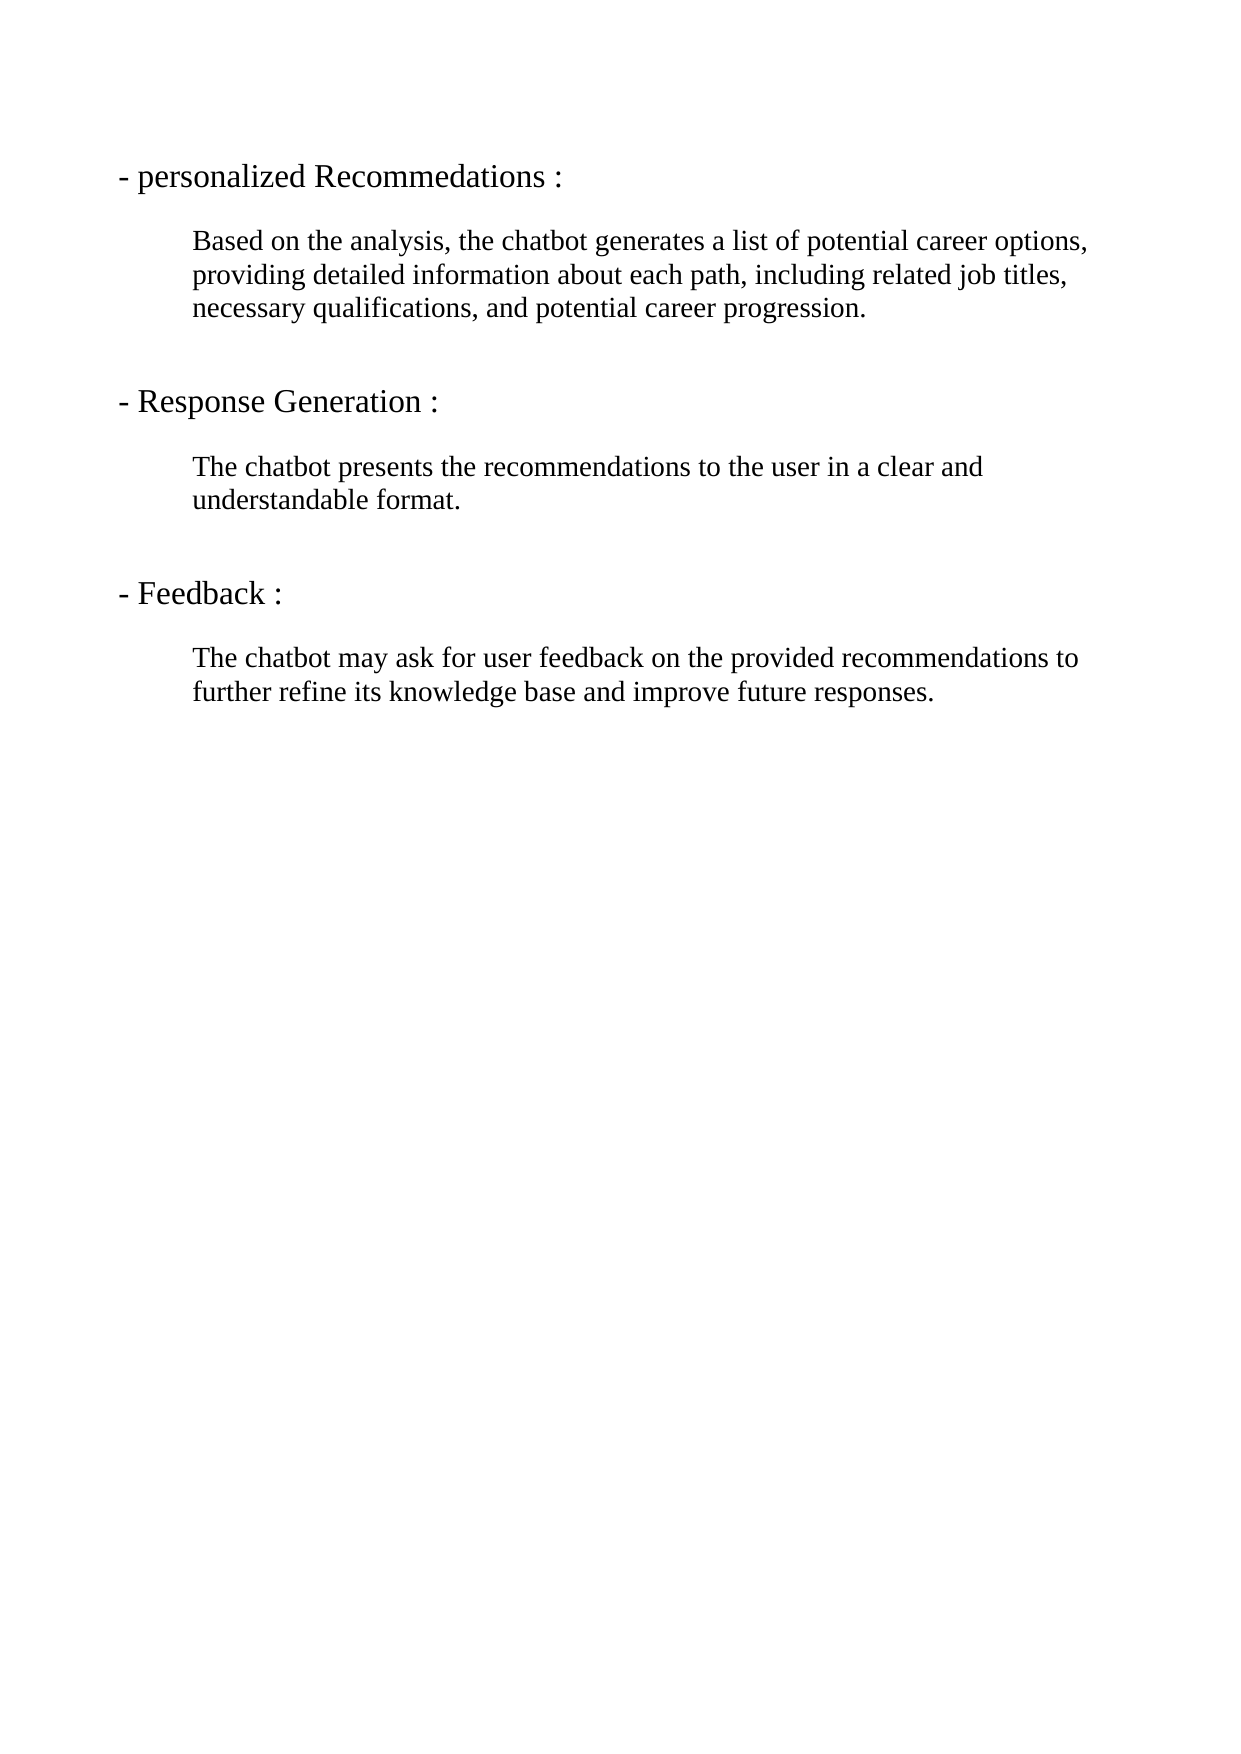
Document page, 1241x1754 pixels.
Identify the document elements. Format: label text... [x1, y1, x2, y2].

text - personalized Recommedations : [118, 156, 1122, 195]
text The chatbot presents the recommendations to the user in a clear and understandable format. [118, 449, 1122, 516]
text The chatbot may ask for user feedback on the provided recommendations to further refine its knowledge base and improve future responses. [118, 640, 1122, 707]
text - Feedback : [118, 573, 1122, 612]
text Based on the analysis, the chatbot generates a list of potential career options, providing detailed information about each path, including related job titles, necessary qualifications, and potential career progression. [118, 223, 1122, 324]
text - Response Generation : [118, 382, 1122, 420]
